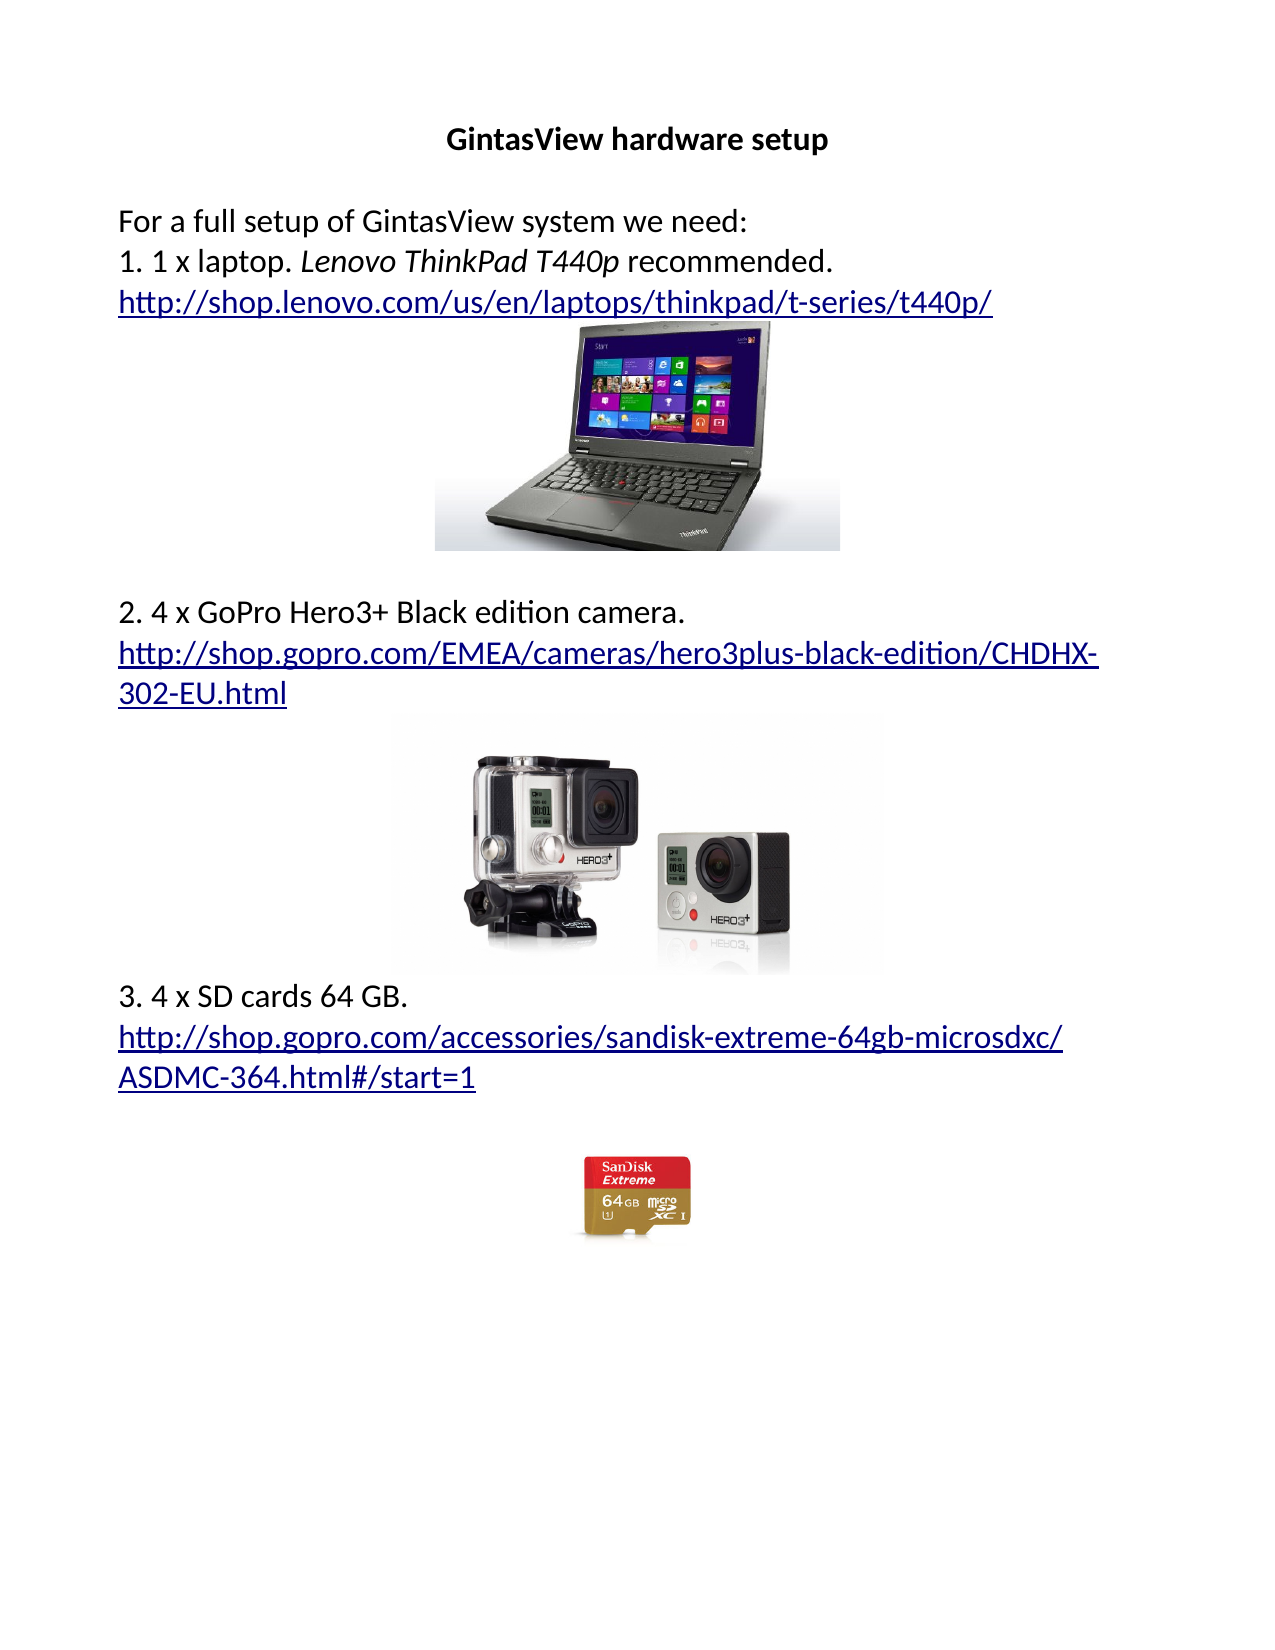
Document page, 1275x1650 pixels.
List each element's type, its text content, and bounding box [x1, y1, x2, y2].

text http://shop.gopro.com/accessories/sandisk-extreme-64gb-microsdxc/ASDMC-364.html#/start=1 [118, 1016, 1157, 1097]
text 3. 4 x SD cards 64 GB. [118, 713, 1157, 1016]
picture [453, 1097, 822, 1293]
text 2. 4 x GoPro Hero3+ Black edition camera. [118, 591, 1157, 632]
text GintasView hardware setup [118, 118, 1157, 159]
text 1. 1 x laptop. Lenovo ThinkPad T440p recommended. [118, 240, 1157, 281]
text For a full setup of GintasView system we need: [118, 199, 1157, 240]
text http://shop.gopro.com/EMEA/cameras/hero3plus-black-edition/CHDHX-302-EU.html [118, 632, 1157, 713]
picture [434, 321, 841, 551]
picture [391, 713, 884, 975]
text http://shop.lenovo.com/us/en/laptops/thinkpad/t-series/t440p/ [118, 281, 1157, 322]
